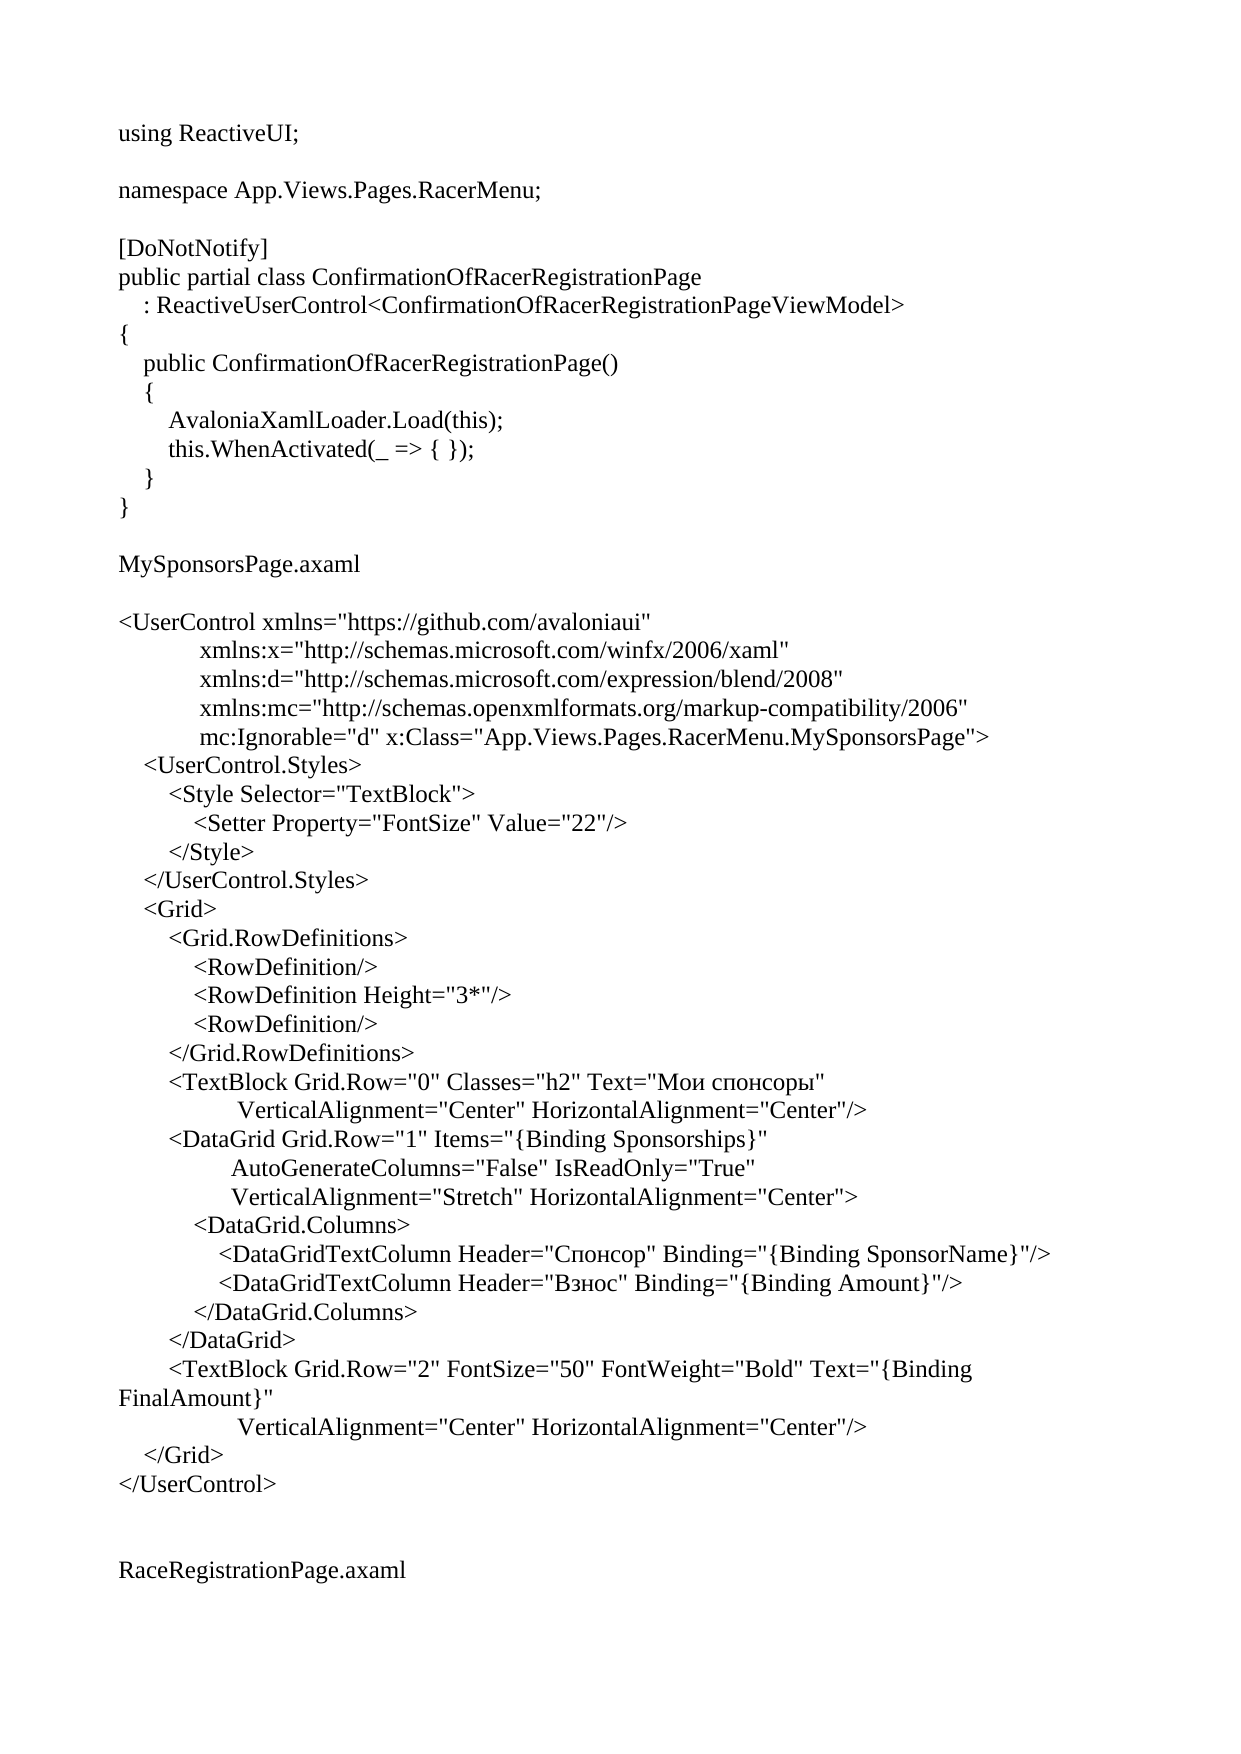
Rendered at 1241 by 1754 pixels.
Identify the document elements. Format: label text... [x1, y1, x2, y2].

subtitle RaceRegistrationPage.axaml [118, 1556, 1122, 1613]
subtitle using ReactiveUI; namespace App.Views.Pages.RacerMenu; [DoNotNotify] public partial class ConfirmationOfRacerRegistrationPage : ReactiveUserControl<ConfirmationOfRacerRegistrationPageViewModel> { public ConfirmationOfRacerRegistrationPage() { AvaloniaXamlLoader.Load(this); this.WhenActivated(_ => { }); } } [118, 118, 1122, 549]
subtitle <UserControl xmlns="https://github.com/avaloniaui" xmlns:x="http://schemas.microsoft.com/winfx/2006/xaml" xmlns:d="http://schemas.microsoft.com/expression/blend/2008" xmlns:mc="http://schemas.openxmlformats.org/markup-compatibility/2006" mc:Ignorable="d" x:Class="App.Views.Pages.RacerMenu.MySponsorsPage"> <UserControl.Styles> <Style Selector="TextBlock"> <Setter Property="FontSize" Value="22"/> </Style> </UserControl.Styles> <Grid> <Grid.RowDefinitions> <RowDefinition/> <RowDefinition Height="3*"/> <RowDefinition/> </Grid.RowDefinitions> <TextBlock Grid.Row="0" Classes="h2" Text="Мои спонсоры" VerticalAlignment="Center" HorizontalAlignment="Center"/> <DataGrid Grid.Row="1" Items="{Binding Sponsorships}" AutoGenerateColumns="False" IsReadOnly="True" VerticalAlignment="Stretch" HorizontalAlignment="Center"> <DataGrid.Columns> <DataGridTextColumn Header="Спонсор" Binding="{Binding SponsorName}"/> <DataGridTextColumn Header="Взнос" Binding="{Binding Amount}"/> </DataGrid.Columns> </DataGrid> <TextBlock Grid.Row="2" FontSize="50" FontWeight="Bold" Text="{Binding FinalAmount}" VerticalAlignment="Center" HorizontalAlignment="Center"/> </Grid> </UserControl> [118, 607, 1122, 1556]
subtitle MySponsorsPage.axaml [118, 549, 1122, 607]
